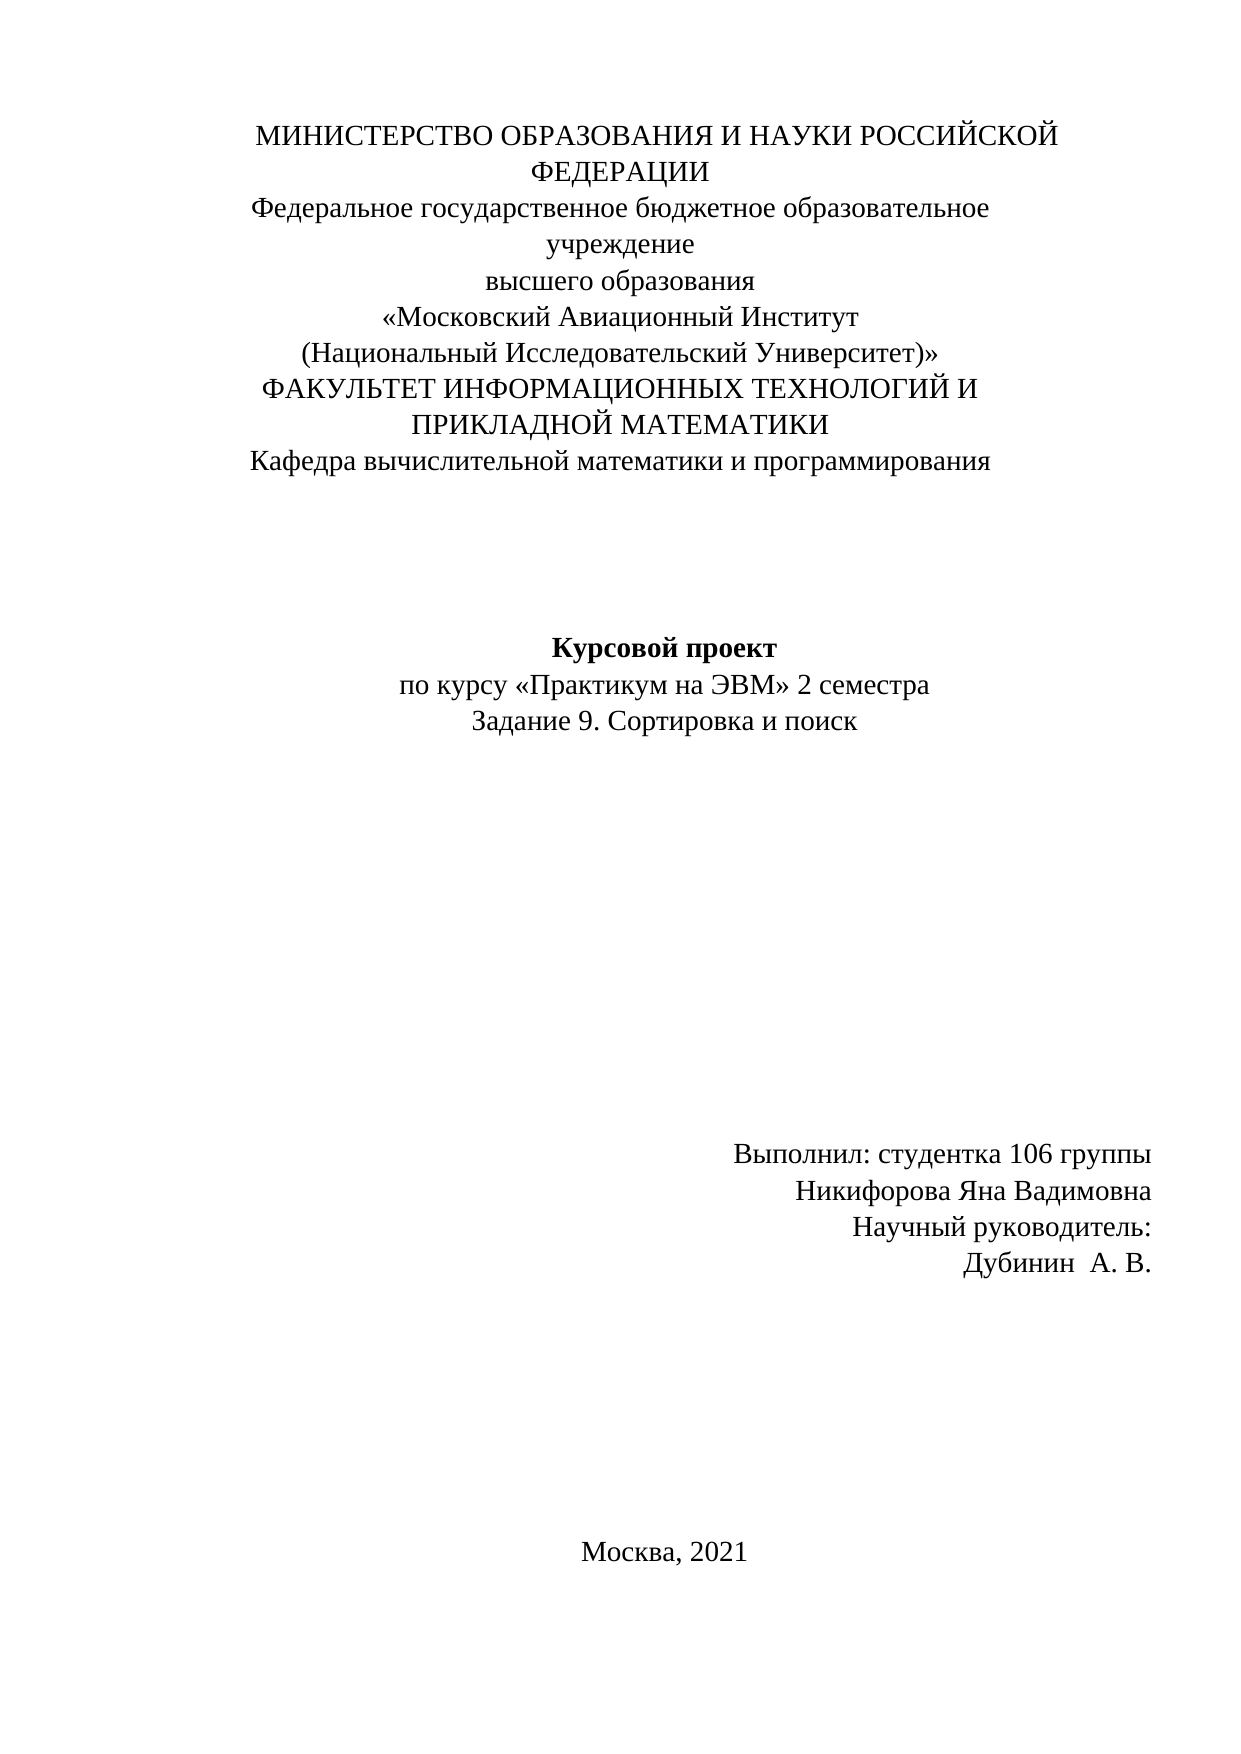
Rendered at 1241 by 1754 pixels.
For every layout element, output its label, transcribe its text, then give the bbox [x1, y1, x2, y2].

text Дубинин А. В. [177, 1245, 1152, 1279]
text по курсу «Практикум на ЭВМ» 2 семестра [177, 667, 1152, 700]
text «Московский Авиационный Институт [177, 299, 1063, 332]
text Курсовой проект [177, 631, 1152, 664]
text МИНИСТЕРСТВО ОБРАЗОВАНИЯ И НАУКИ РОССИЙСКОЙ ФЕДЕРАЦИИ [177, 118, 1063, 188]
text Научный руководитель: [177, 1209, 1152, 1242]
text Задание 9. Сортировка и поиск [177, 703, 1152, 736]
text ФАКУЛЬТЕТ ИНФОРМАЦИОННЫХ ТЕХНОЛОГИЙ И ПРИКЛАДНОЙ МАТЕМАТИКИ [177, 371, 1063, 441]
text Кафедра вычислительной математики и программирования [177, 443, 1063, 477]
text Никифорова Яна Вадимовна [177, 1173, 1152, 1206]
text (Национальный Исследовательский Университет)» [177, 335, 1063, 368]
text Выполнил: студентка 106 группы [177, 1137, 1152, 1170]
text Москва, 2021 [177, 1534, 1152, 1568]
text Федеральное государственное бюджетное образовательное учреждение [177, 190, 1063, 260]
text высшего образования [177, 263, 1063, 296]
